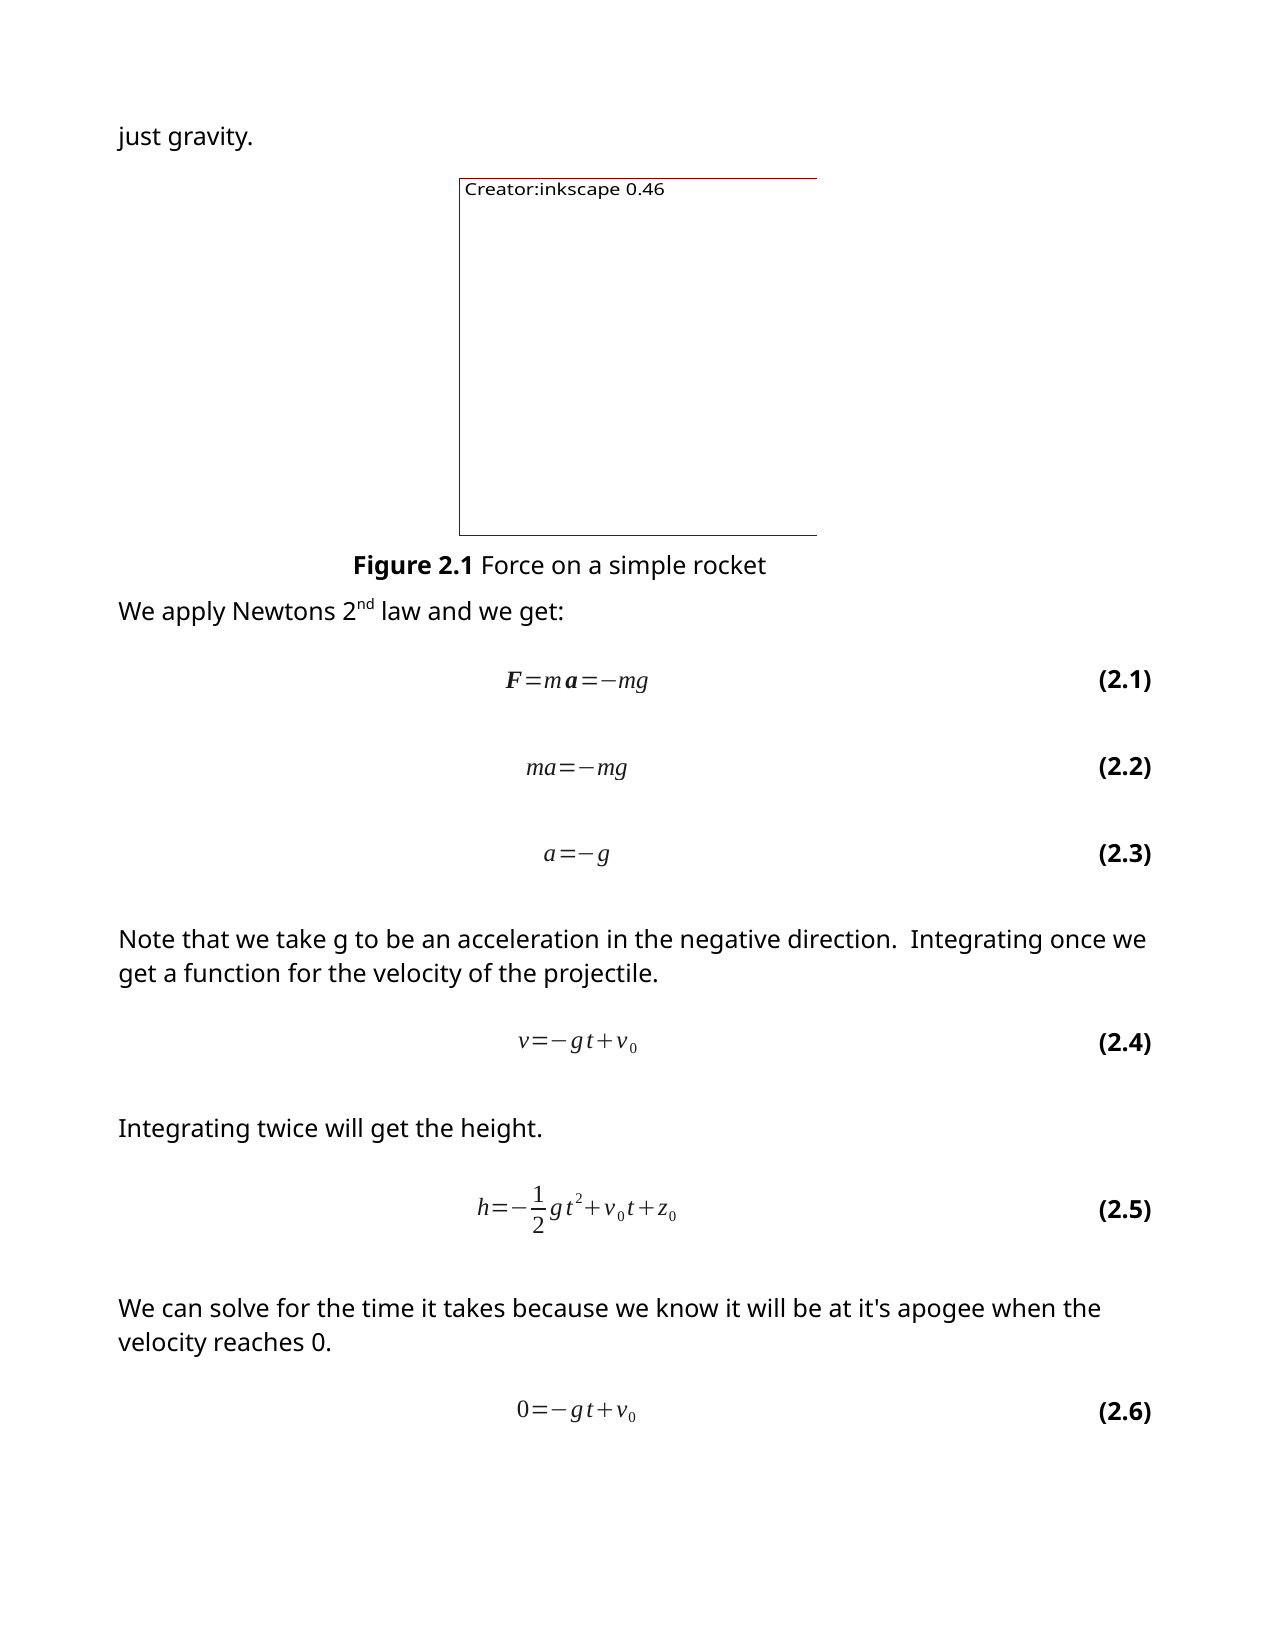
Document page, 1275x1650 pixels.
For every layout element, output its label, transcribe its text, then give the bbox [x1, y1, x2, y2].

table_header (2.6) [1041, 1388, 1157, 1446]
table_header [118, 656, 1041, 714]
text We can solve for the time it takes because we know it will be at it's apogee when the velocity reaches 0. [118, 1291, 1157, 1359]
table_header (2.5) [1041, 1174, 1157, 1257]
table_header [118, 1019, 1041, 1077]
text Note that we take g to be an acceleration in the negative direction. Integrating once we get a function for the velocity of the projectile. [118, 922, 1157, 990]
table_header (2.2) [1041, 743, 1157, 801]
table_header (2.1) [1041, 656, 1157, 714]
text Figure 2.1 Force on a simple rocket [353, 177, 922, 582]
table_header [118, 1388, 1041, 1446]
text Integrating twice will get the height. [118, 1111, 1157, 1145]
table_header [118, 743, 1041, 801]
table_header [118, 1174, 1041, 1257]
table_header [118, 830, 1041, 888]
table_header (2.4) [1041, 1019, 1157, 1077]
text We apply Newtons 2nd law and we get: [118, 152, 1157, 628]
table_header (2.3) [1041, 830, 1157, 888]
text just gravity. [118, 118, 1157, 152]
